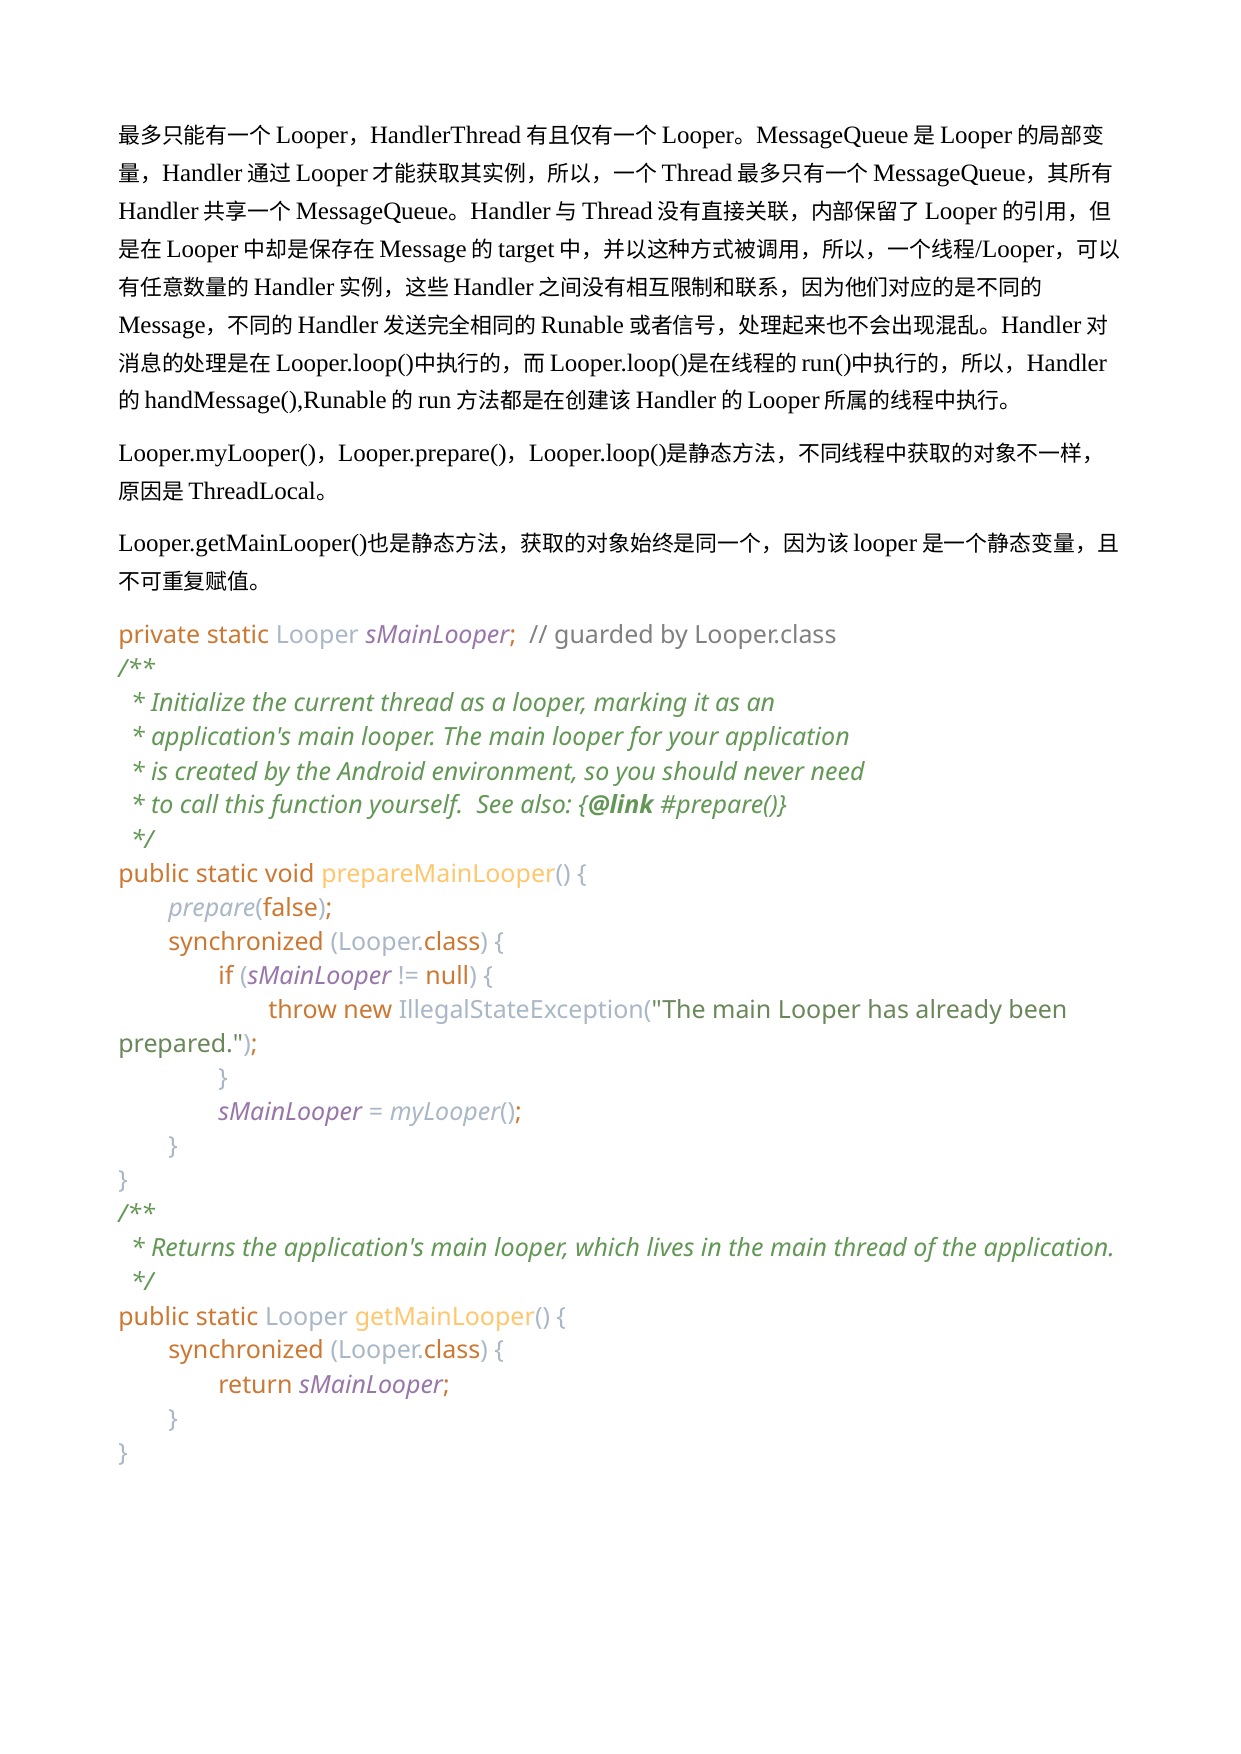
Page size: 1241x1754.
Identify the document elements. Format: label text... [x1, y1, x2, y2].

text public static void prepareMainLooper() { [118, 855, 1122, 889]
text */ [118, 1264, 1122, 1298]
text * to call this function yourself. See also: {@link #prepare()} [118, 787, 1122, 821]
text * application's main looper. The main looper for your application [118, 719, 1122, 753]
text Looper.getMainLooper()也是静态方法，获取的对象始终是同一个，因为该looper是一个静态变量，且不可重复赋值。 [118, 526, 1122, 596]
text if (sMainLooper != null) { [118, 957, 1122, 992]
text /** [118, 651, 1122, 685]
text } [118, 1434, 1122, 1468]
text } [118, 1400, 1122, 1434]
text /** [118, 1196, 1122, 1230]
text throw new IllegalStateException("The main Looper has already been prepared."); [118, 992, 1122, 1060]
text sMainLooper = myLooper(); [118, 1094, 1122, 1128]
text Looper.myLooper()，Looper.prepare()，Looper.loop()是静态方法，不同线程中获取的对象不一样，原因是ThreadLocal。 [118, 436, 1122, 506]
text return sMainLooper; [118, 1366, 1122, 1400]
text * is created by the Android environment, so you should never need [118, 753, 1122, 787]
text public static Looper getMainLooper() { [118, 1298, 1122, 1332]
text } [118, 1128, 1122, 1162]
text 最多只能有一个Looper，HandlerThread有且仅有一个Looper。MessageQueue是Looper的局部变量，Handler通过Looper才能获取其实例，所以，一个Thread最多只有一个MessageQueue，其所有Handler共享一个MessageQueue。Handler与Thread没有直接关联，内部保留了Looper的引用，但是在Looper中却是保存在Message的target中，并以这种方式被调用，所以，一个线程/Looper，可以有任意数量的Handler实例，这些Handler之间没有相互限制和联系，因为他们对应的是不同的Message，不同的Handler发送完全相同的Runable或者信号，处理起来也不会出现混乱。Handler对消息的处理是在Looper.loop()中执行的，而Looper.loop()是在线程的run()中执行的，所以，Handler的handMessage(),Runable的run方法都是在创建该Handler的Looper所属的线程中执行。 [118, 118, 1122, 415]
text */ [118, 821, 1122, 855]
text } [118, 1060, 1122, 1094]
text * Initialize the current thread as a looper, marking it as an [118, 685, 1122, 719]
text prepare(false); [118, 889, 1122, 923]
text synchronized (Looper.class) { [118, 1332, 1122, 1366]
text * Returns the application's main looper, which lives in the main thread of the application. [118, 1230, 1122, 1264]
text synchronized (Looper.class) { [118, 923, 1122, 957]
text } [118, 1162, 1122, 1196]
text private static Looper sMainLooper; // guarded by Looper.class [118, 617, 1122, 651]
